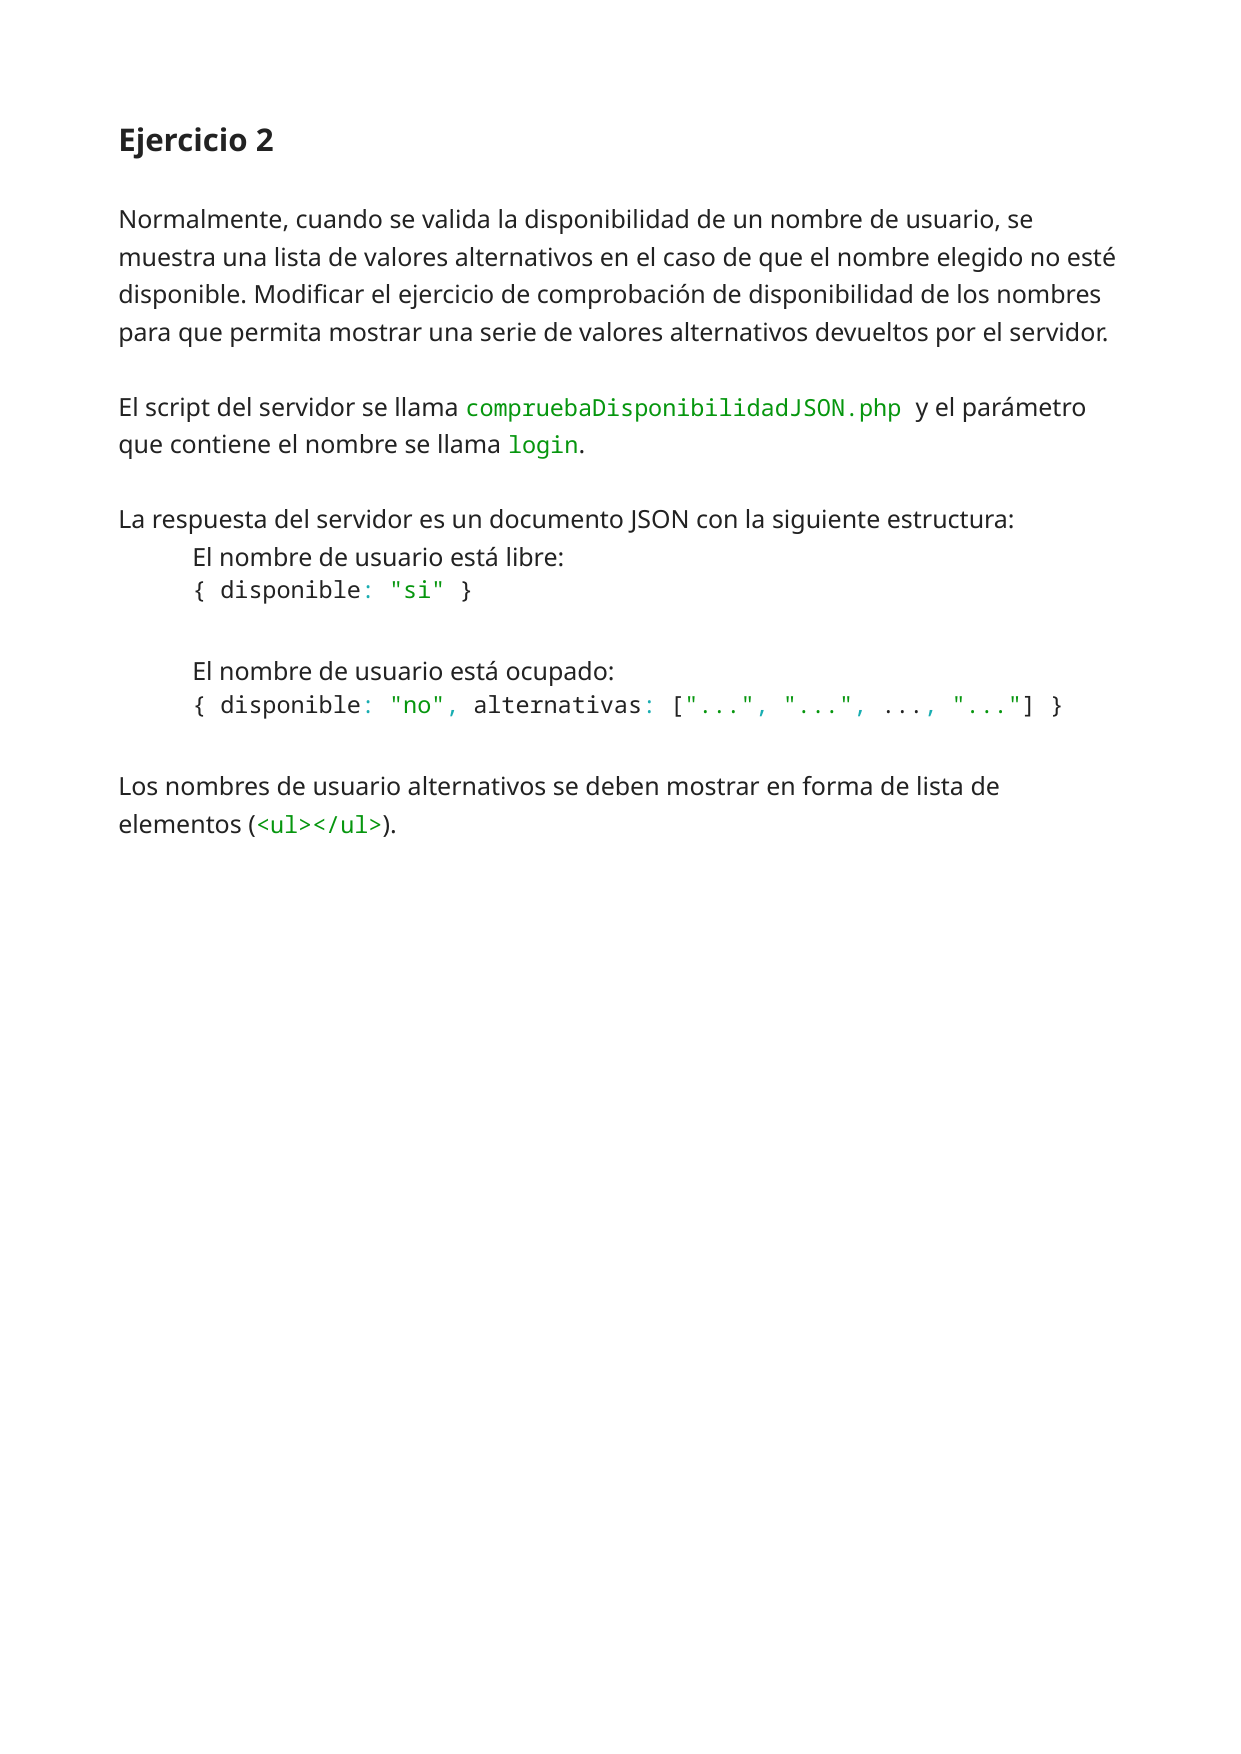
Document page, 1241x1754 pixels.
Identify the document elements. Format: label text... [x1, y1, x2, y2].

text El script del servidor se llama compruebaDisponibilidadJSON.php y el parámetro que contiene el nombre se llama login. [118, 386, 1122, 461]
text { disponible: "si" } [192, 573, 1122, 605]
text Normalmente, cuando se valida la disponibilidad de un nombre de usuario, se muestra una lista de valores alternativos en el caso de que el nombre elegido no esté disponible. Modificar el ejercicio de comprobación de disponibilidad de los nombres para que permita mostrar una serie de valores alternativos devueltos por el servidor. [118, 198, 1122, 348]
text El nombre de usuario está libre: [192, 536, 1122, 573]
text El nombre de usuario está ocupado: [192, 651, 1122, 688]
text Los nombres de usuario alternativos se deben mostrar en forma de lista de elementos (<ul></ul>). [118, 766, 1122, 841]
text La respuesta del servidor es un documento JSON con la siguiente estructura: [118, 498, 1122, 536]
text { disponible: "no", alternativas: ["...", "...", ..., "..."] } [192, 688, 1122, 720]
text Ejercicio 2 [118, 118, 1122, 161]
